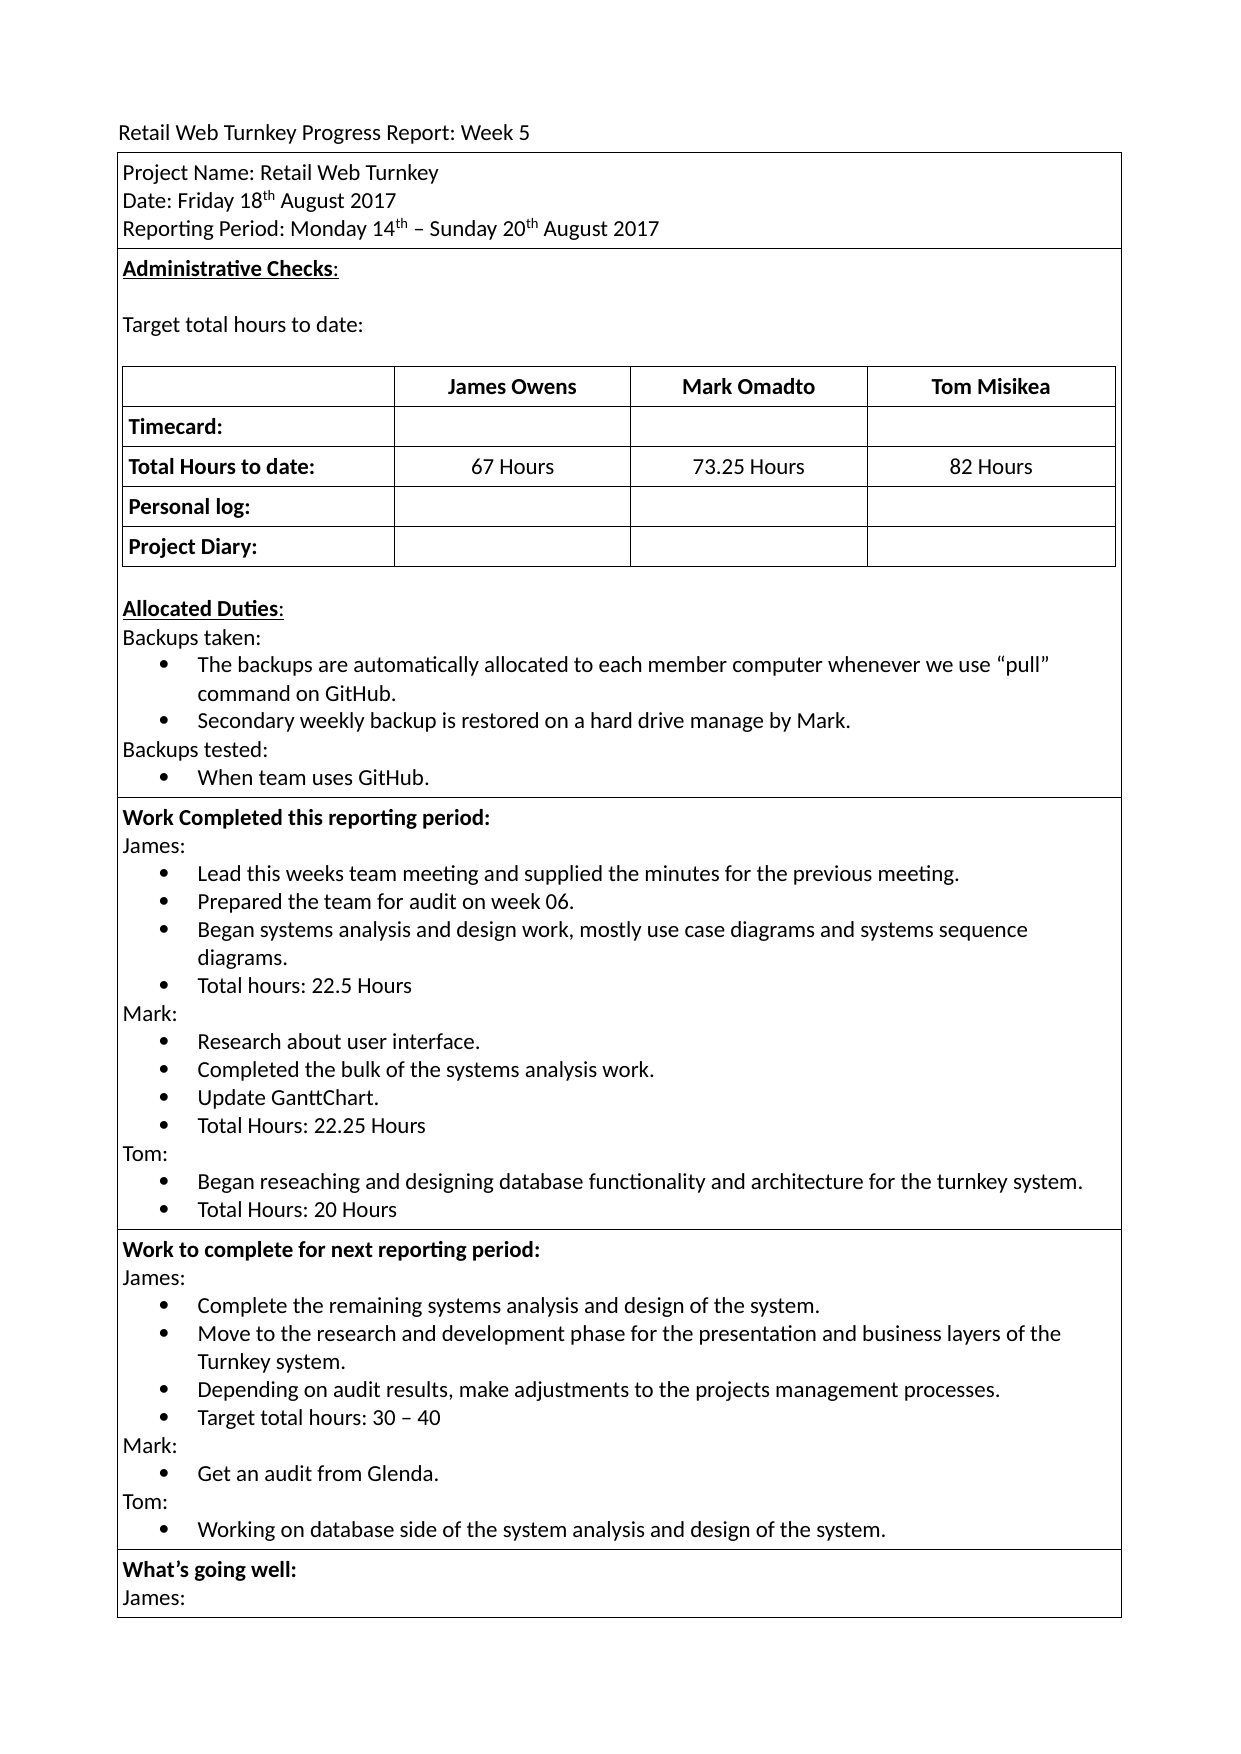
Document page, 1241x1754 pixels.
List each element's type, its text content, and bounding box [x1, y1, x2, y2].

table_header Mark Omadto [631, 367, 867, 406]
table_cell [395, 407, 630, 446]
table_cell [395, 487, 630, 526]
table_cell [631, 487, 867, 526]
table_cell Project Diary: [123, 527, 394, 566]
table_cell 82 Hours [868, 447, 1115, 486]
table_cell [395, 527, 630, 566]
table_cell 67 Hours [395, 447, 630, 486]
table_cell Timecard: [123, 407, 394, 446]
table_cell [868, 527, 1115, 566]
table_cell Personal log: [123, 487, 394, 526]
table_header James Owens [395, 367, 630, 406]
table_cell Work to complete for next reporting period: James: Complete the remaining systems analysis and design of the system. Move to the research and development phase for the presentation and business layers of the Turnkey system. Depending on audit results, make adjustments to the projects management processes. Target total hours: 30 – 40 Mark: Get an audit from Glenda. Tom: Working on database side of the system analysis and design of the system. [118, 1230, 1121, 1549]
table_header [123, 367, 394, 406]
table_cell [631, 527, 867, 566]
table_header Project Name: Retail Web Turnkey Date: Friday 18th August 2017 Reporting Period: Monday 14th – Sunday 20th August 2017 [118, 153, 1121, 248]
table_cell [868, 487, 1115, 526]
table_cell [631, 407, 867, 446]
table_cell 73.25 Hours [631, 447, 867, 486]
table_cell Administrative Checks: Target total hours to date: Allocated Duties: Backups taken: The backups are automatically allocated to each member computer whenever we use “pull” command on GitHub. Secondary weekly backup is restored on a hard drive manage by Mark. Backups tested: When team uses GitHub. [118, 249, 1121, 796]
table_cell What’s going well: James: The team is still working well together. Being stricter and more disciplined with the amount of time spent on campus has been successful. [118, 1550, 1121, 1617]
table_header Tom Misikea [868, 367, 1115, 406]
table_cell Total Hours to date: [123, 447, 394, 486]
table_cell [868, 407, 1115, 446]
table_cell Work Completed this reporting period: James: Lead this weeks team meeting and supplied the minutes for the previous meeting. Prepared the team for audit on week 06. Began systems analysis and design work, mostly use case diagrams and systems sequence diagrams. Total hours: 22.5 Hours Mark: Research about user interface. Completed the bulk of the systems analysis work. Update GanttChart. Total Hours: 22.25 Hours Tom: Began reseaching and designing database functionality and architecture for the turnkey system. Total Hours: 20 Hours [118, 798, 1121, 1229]
text Retail Web Turnkey Progress Report: Week 5 [118, 118, 1122, 146]
